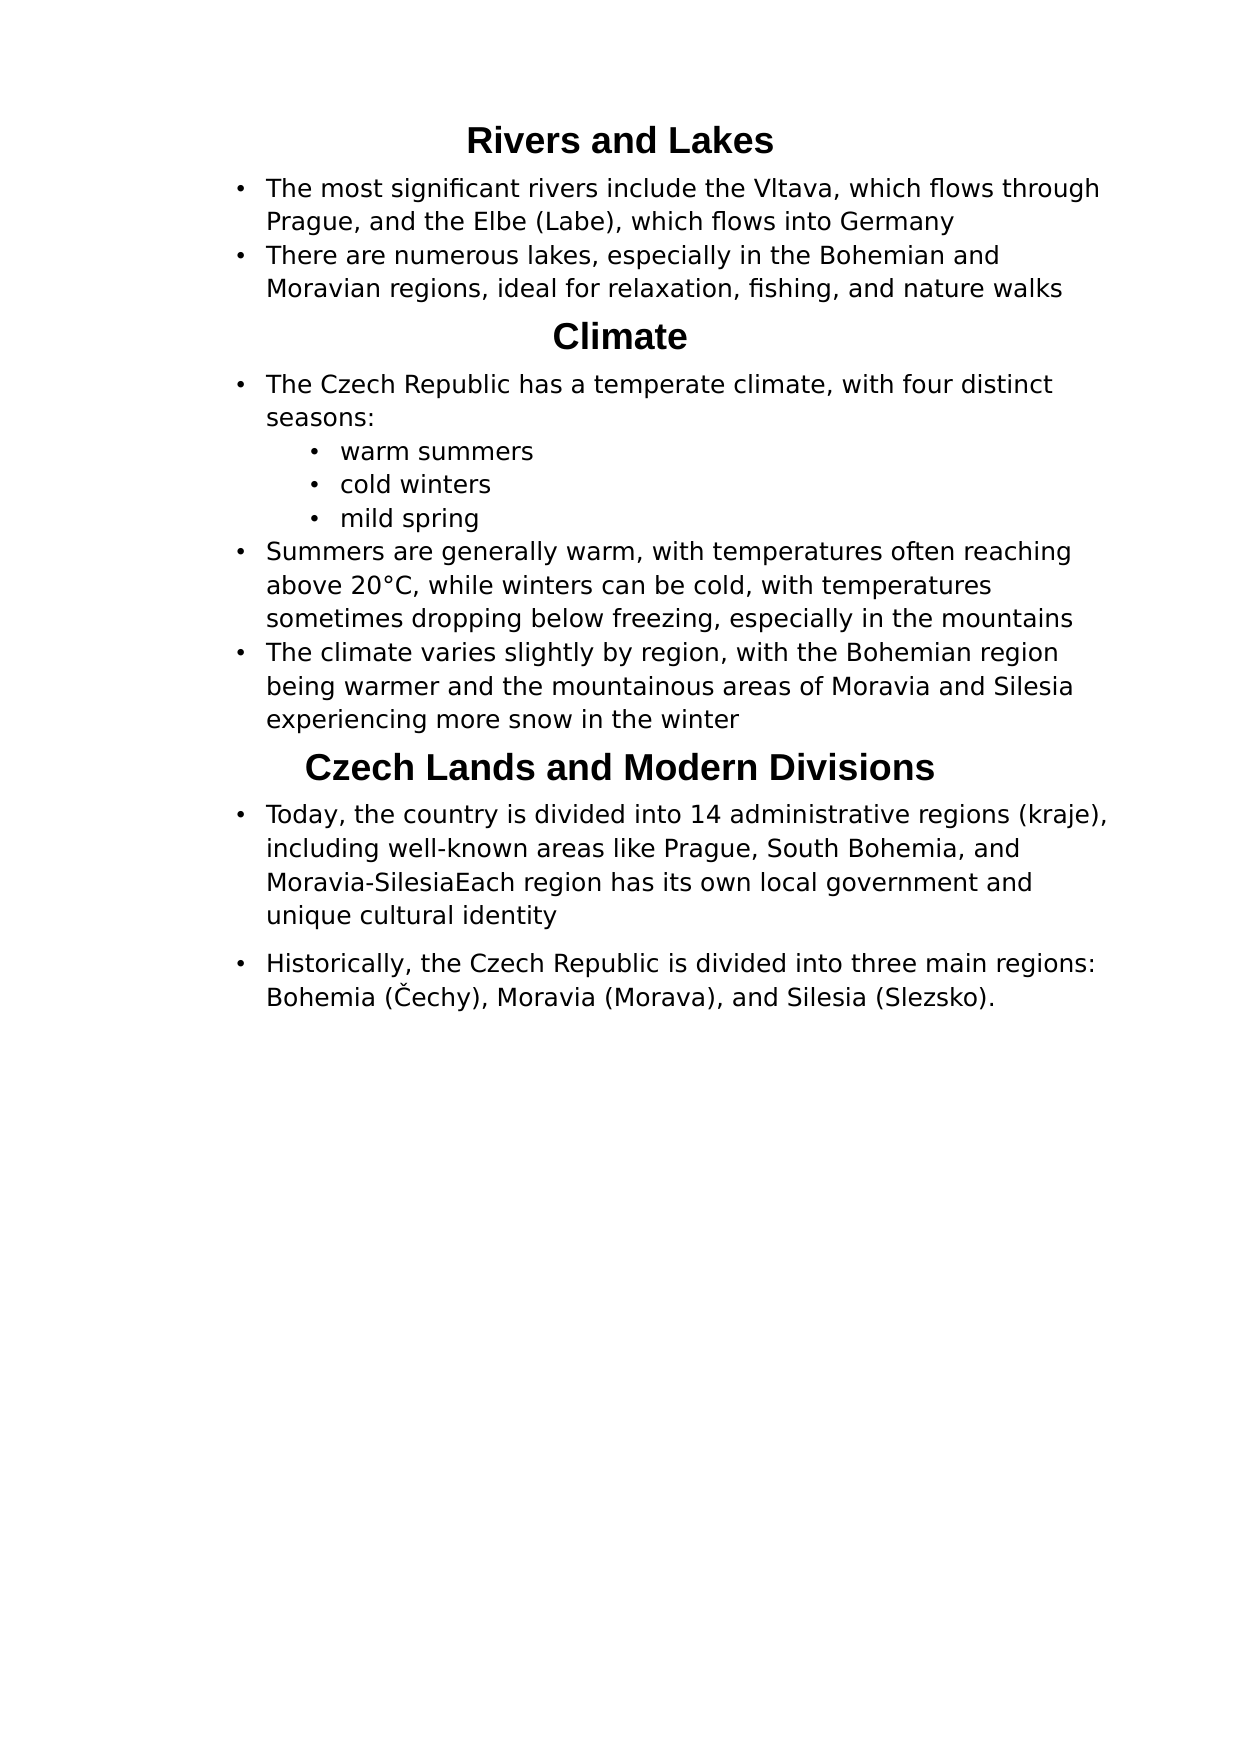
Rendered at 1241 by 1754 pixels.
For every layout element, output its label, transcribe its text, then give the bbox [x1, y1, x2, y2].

subtitle Climate [118, 314, 1122, 357]
list cold winters [310, 470, 1122, 499]
list Summers are generally warm, with temperatures often reaching above 20°C, while winters can be cold, with temperatures sometimes dropping below freezing, especially in the mountains [236, 537, 1122, 634]
list The most significant rivers include the Vltava, which flows through Prague, and the Elbe (Labe), which flows into Germany [236, 174, 1122, 236]
list warm summers [310, 437, 1122, 466]
subtitle Rivers and Lakes [118, 118, 1122, 161]
list The climate varies slightly by region, with the Bohemian region being warmer and the mountainous areas of Moravia and Silesia experiencing more snow in the winter [236, 638, 1122, 734]
list There are numerous lakes, especially in the Bohemian and Moravian regions, ideal for relaxation, fishing, and nature walks [236, 241, 1122, 303]
subtitle Czech Lands and Modern Divisions [118, 745, 1122, 788]
list mild spring [310, 504, 1122, 533]
list Today, the country is divided into 14 administrative regions (kraje), including well-known areas like Prague, South Bohemia, and Moravia-SilesiaEach region has its own local government and unique cultural identity [236, 801, 1122, 930]
list Historically, the Czech Republic is divided into three main regions: Bohemia (Čechy), Moravia (Morava), and Silesia (Slezsko). [236, 949, 1122, 1012]
list The Czech Republic has a temperate climate, with four distinct seasons: [236, 370, 1122, 432]
